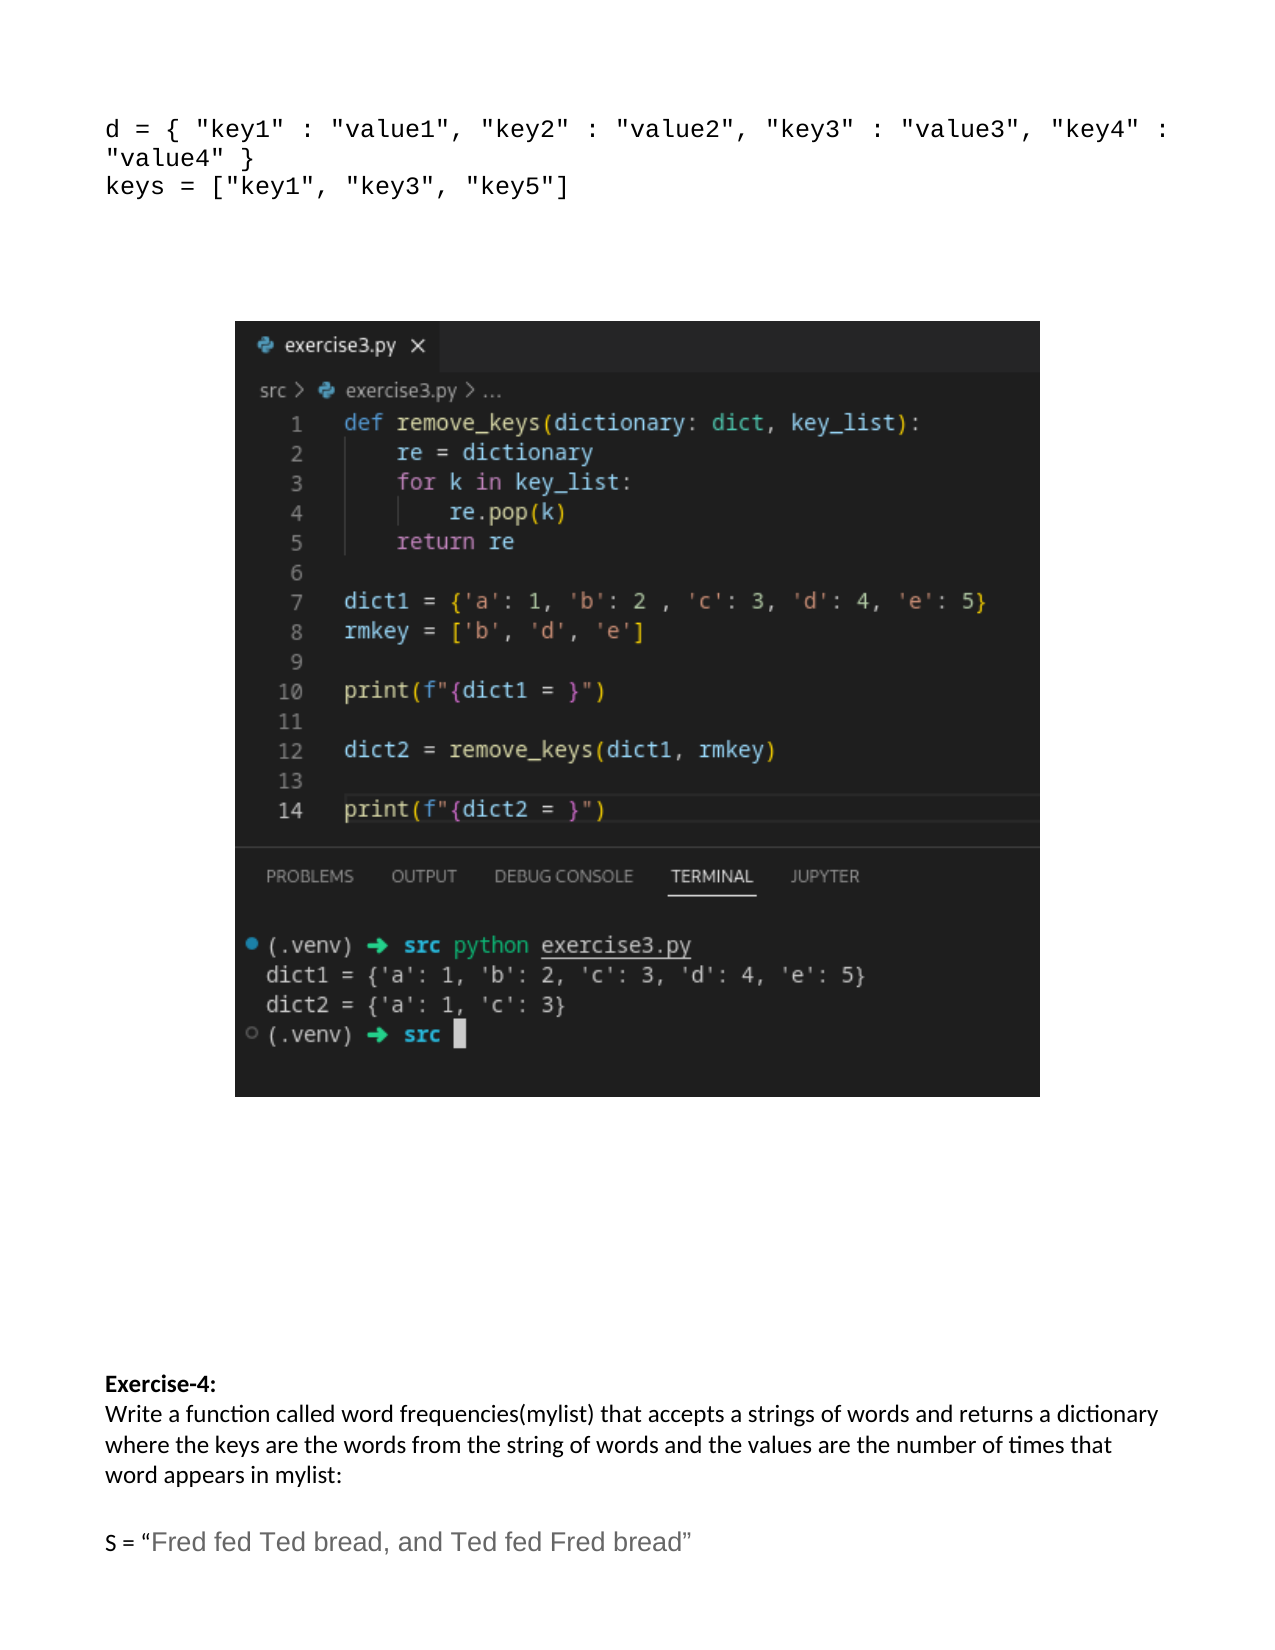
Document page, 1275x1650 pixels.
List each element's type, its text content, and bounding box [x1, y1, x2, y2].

text S = “Fred fed Ted bread, and Ted fed Fred bread” [105, 1520, 1145, 1558]
text keys = ["key1", "key3", "key5"] [105, 173, 1170, 202]
text Write a function called word frequencies(mylist) that accepts a strings of words and returns a dictionary where the keys are the words from the string of words and the values are the number of times that word appears in mylist: [105, 1398, 1170, 1490]
text d = { "key1" : "value1", "key2" : "value2", "key3" : "value3", "key4" : "value4" } [105, 117, 1170, 173]
text Exercise-4: [105, 1368, 1170, 1398]
picture [235, 321, 1040, 1097]
